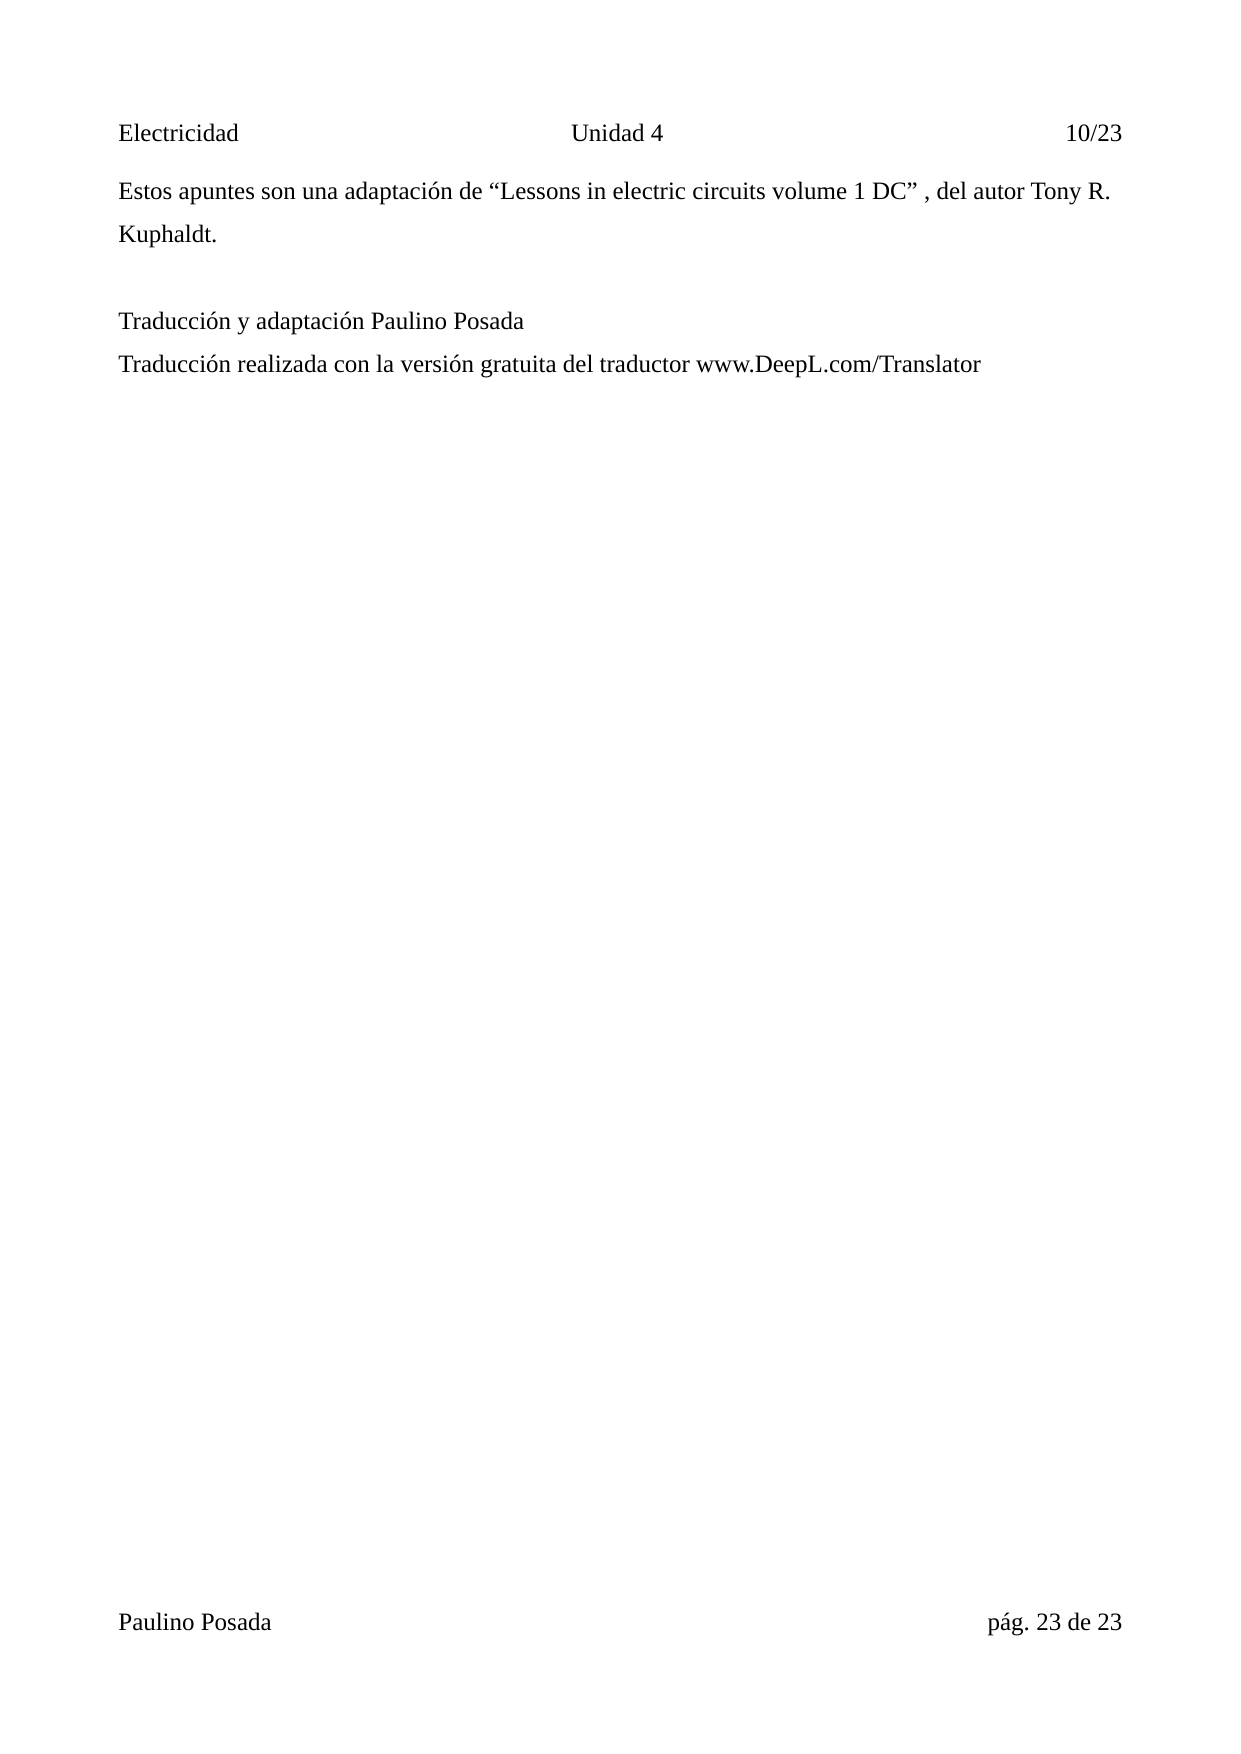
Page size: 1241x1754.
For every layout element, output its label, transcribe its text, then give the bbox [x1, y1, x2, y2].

text Traducción realizada con la versión gratuita del traductor www.DeepL.com/Translator [118, 349, 1122, 378]
text Estos apuntes son una adaptación de “Lessons in electric circuits volume 1 DC” , del autor Tony R. Kuphaldt. [118, 176, 1122, 248]
text Traducción y adaptación Paulino Posada [118, 306, 1122, 334]
